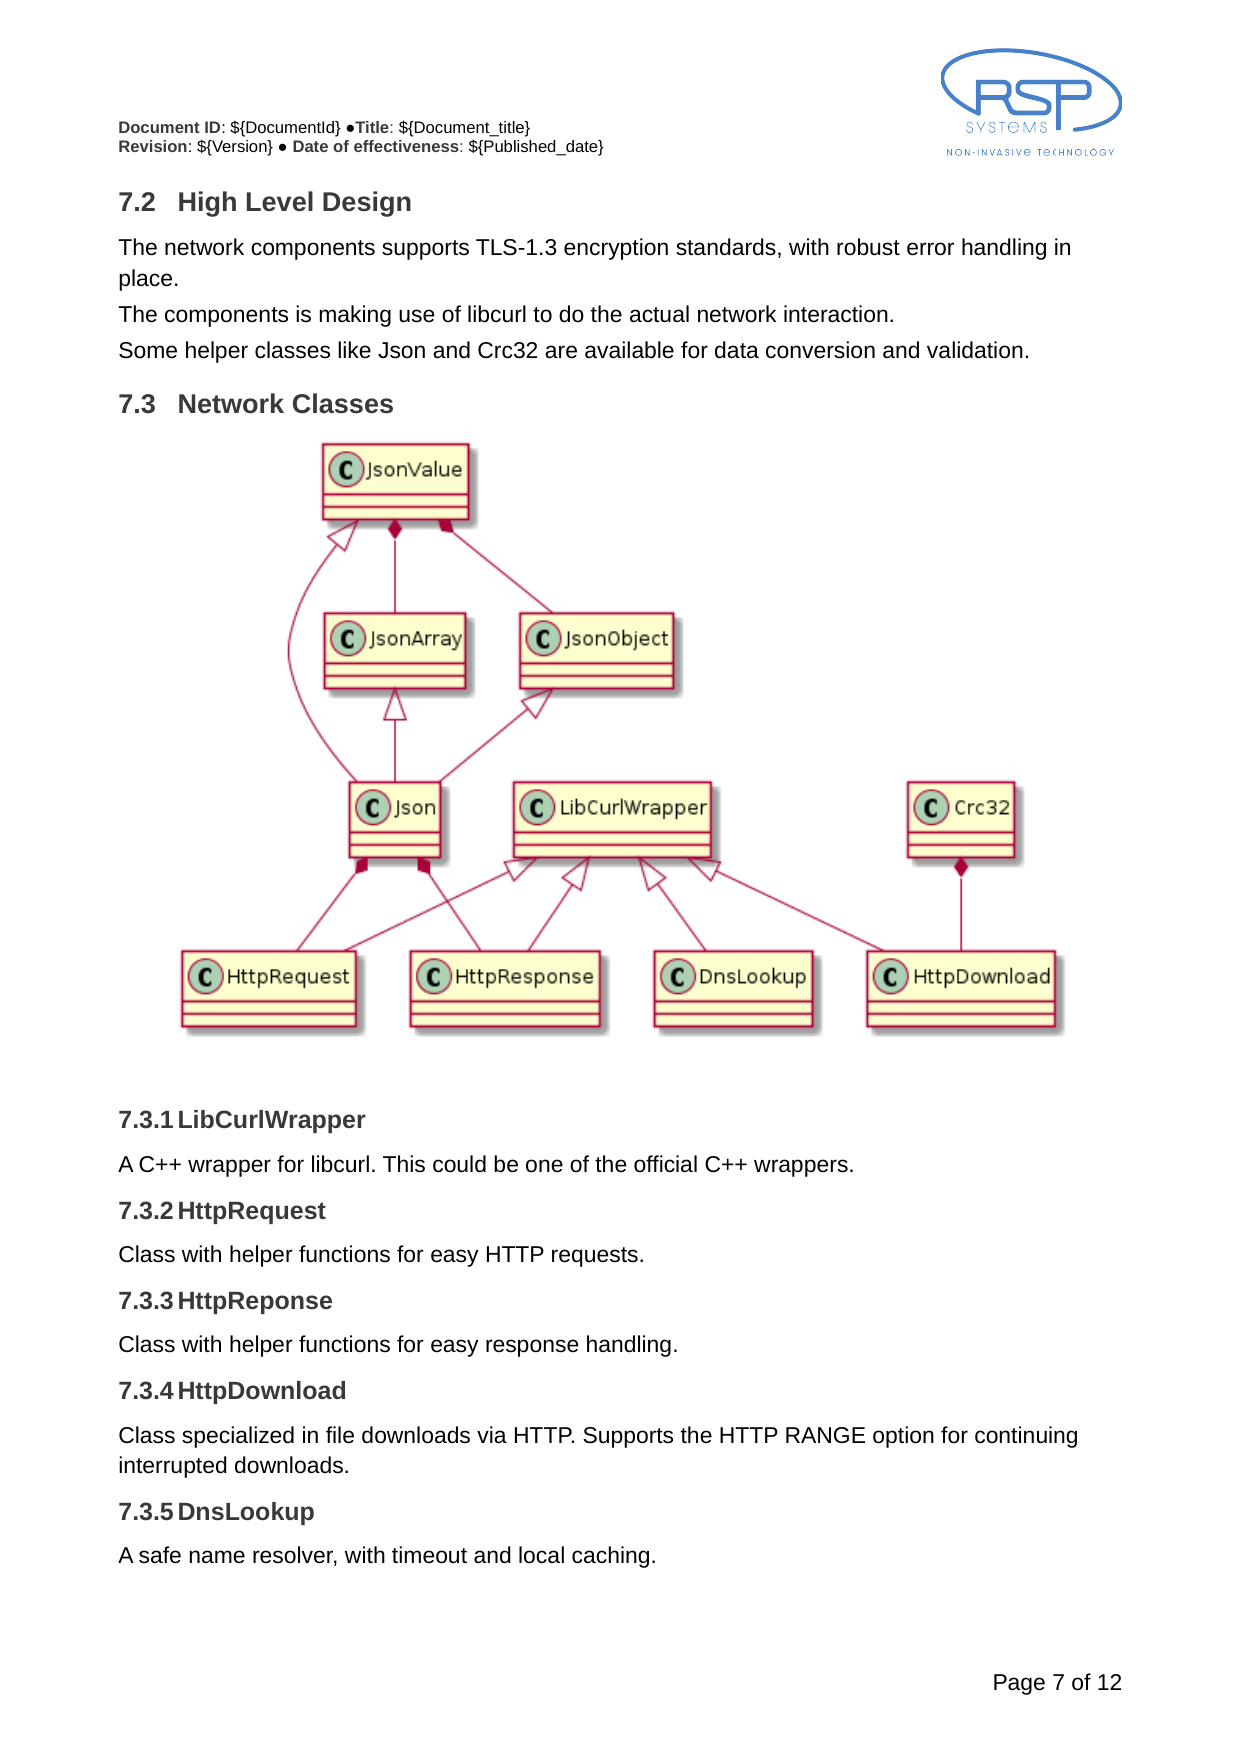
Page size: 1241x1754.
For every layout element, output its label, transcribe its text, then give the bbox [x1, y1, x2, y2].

subtitle LibCurlWrapper [118, 1105, 1122, 1134]
text Class specialized in file downloads via HTTP. Supports the HTTP RANGE option for continuing interrupted downloads. [118, 1422, 1122, 1478]
text Class with helper functions for easy response handling. [118, 1331, 1122, 1358]
text The network components supports TLS-1.3 encryption standards, with robust error handling in place. [118, 234, 1122, 291]
picture [941, 48, 1123, 156]
text Some helper classes like Json and Crc32 are available for data conversion and validation. [118, 337, 1122, 363]
text A safe name resolver, with timeout and local caching. [118, 1542, 1122, 1569]
subtitle Network Classes [118, 388, 1122, 419]
subtitle HttpReponse [118, 1286, 1122, 1315]
subtitle HttpRequest [118, 1196, 1122, 1224]
subtitle HttpDownload [118, 1376, 1122, 1405]
subtitle High Level Design [118, 186, 1122, 217]
subtitle DnsLookup [118, 1497, 1122, 1526]
text Class with helper functions for easy HTTP requests. [118, 1241, 1122, 1267]
text A C++ wrapper for libcurl. This could be one of the official C++ wrappers. [118, 1151, 1122, 1177]
picture [174, 436, 1067, 1040]
text The components is making use of libcurl to do the actual network interaction. [118, 301, 1122, 327]
